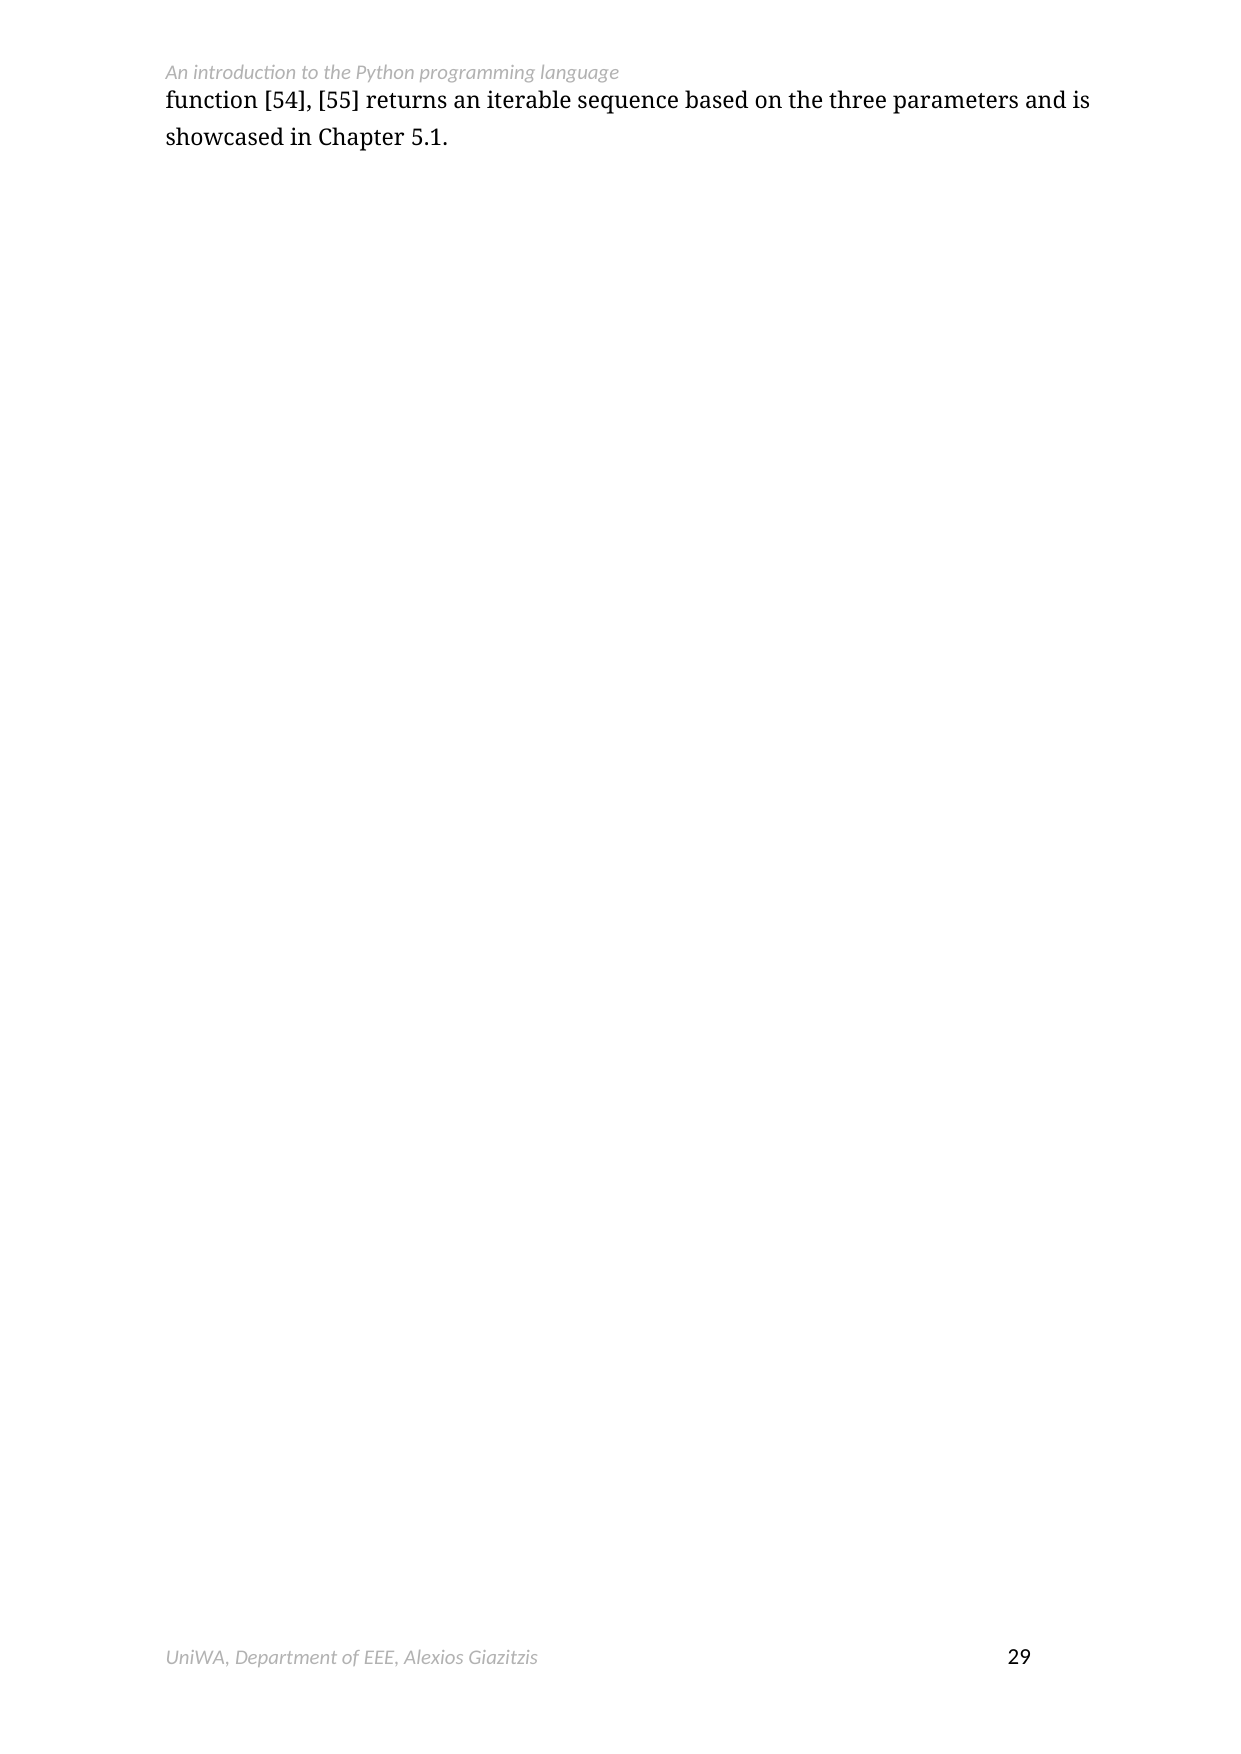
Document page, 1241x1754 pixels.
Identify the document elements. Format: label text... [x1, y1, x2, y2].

text function [54], [55] returns an iterable sequence based on the three parameters and is showcased in Chapter 5.1. [165, 84, 1169, 152]
